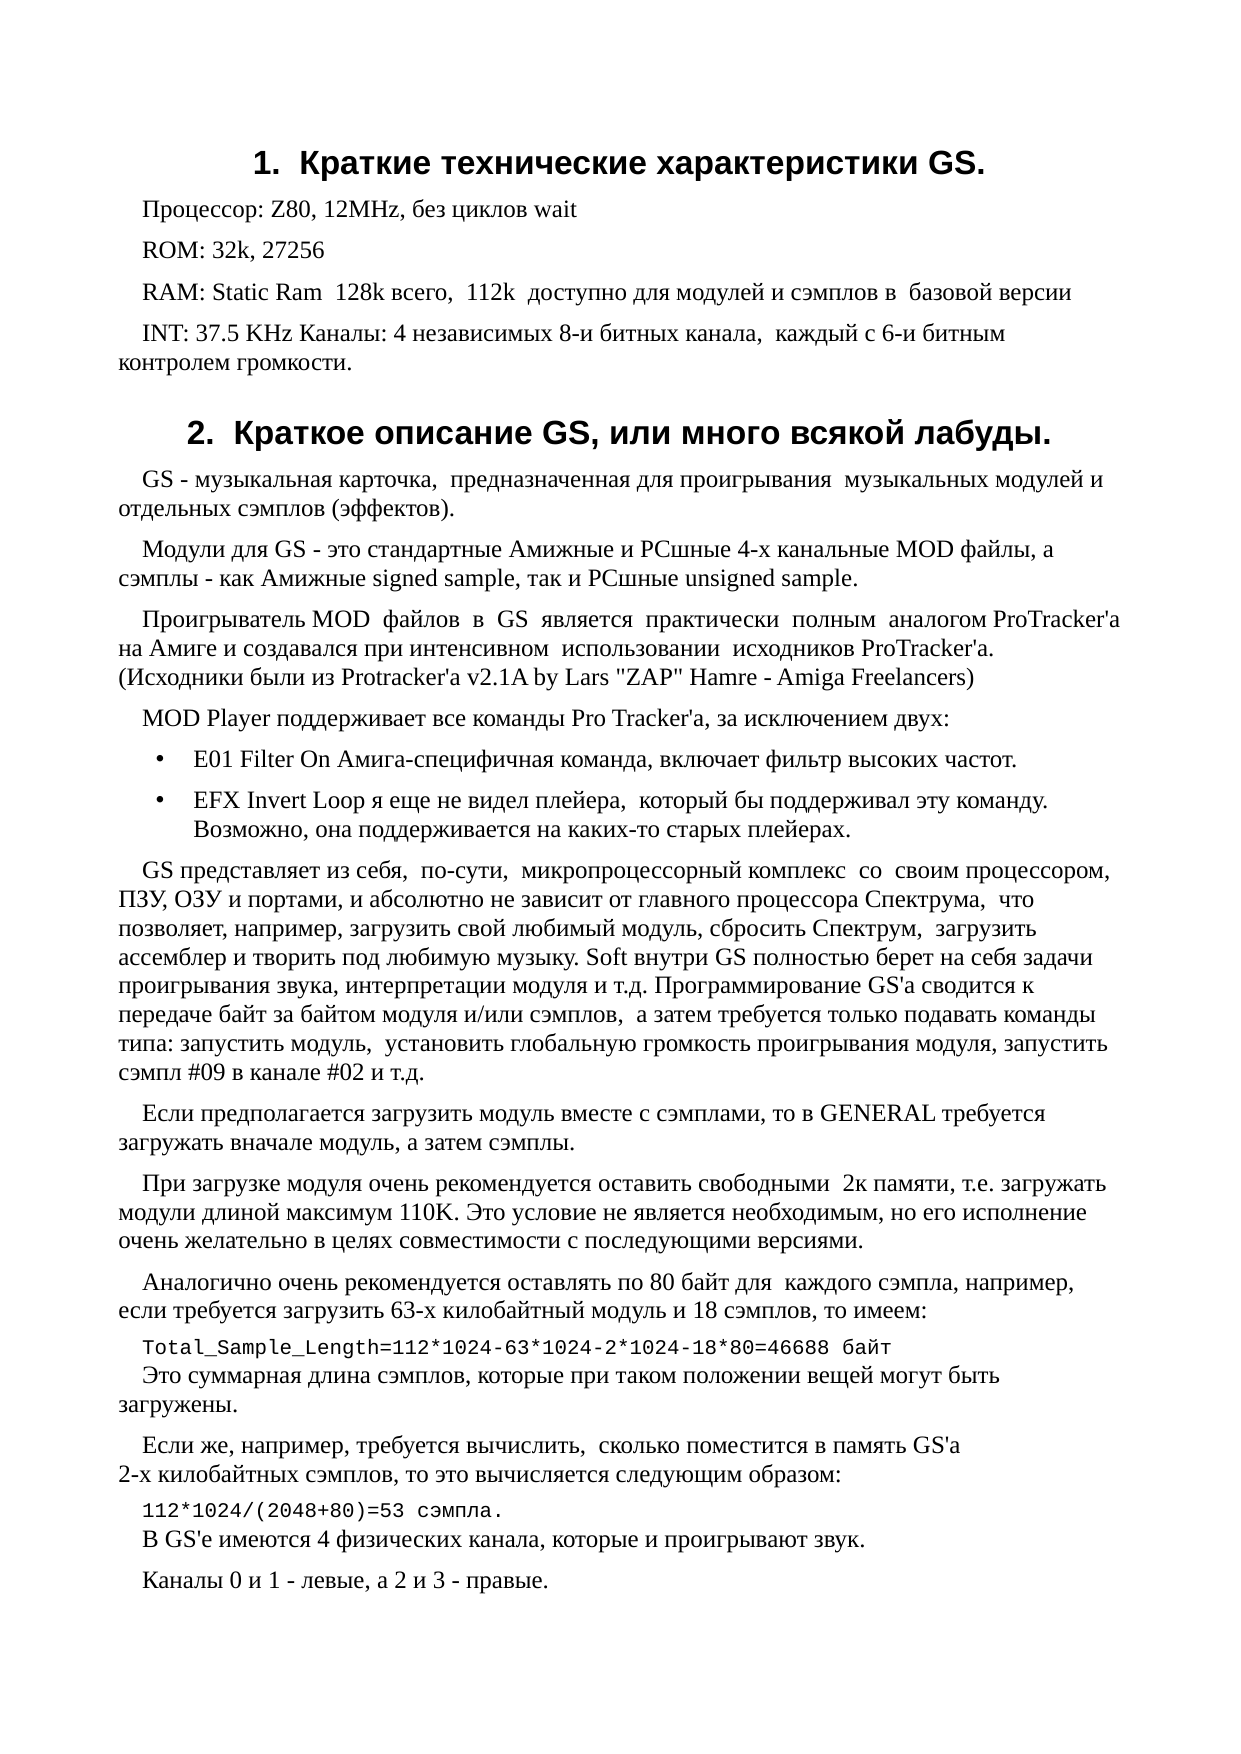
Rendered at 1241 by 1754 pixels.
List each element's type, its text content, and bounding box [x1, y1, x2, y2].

text Каналы 0 и 1 - левые, а 2 и 3 - правые. [118, 1565, 1122, 1594]
text В GS'е имеются 4 физических канала, которые и проигрывают звук. [118, 1524, 1122, 1553]
text Если предполагается загрузить модуль вместе с сэмплами, то в GENERAL требуется загружать вначале модуль, а затем сэмплы. [118, 1098, 1122, 1155]
text Проигрыватель MOD файлов в GS является практически полным аналогом ProTracker'а на Амиге и создавался при интенсивном использовании исходников ProTracker'a. (Исходники были из Protracker'а v2.1A by Lars "ZAP" Hamre - Amiga Freelancers) [118, 604, 1122, 690]
text GS представляет из себя, по-сути, микропроцессорный комплекс со своим процессором, ПЗУ, ОЗУ и портами, и абсолютно не зависит от главного процессора Спектрума, что позволяет, например, загрузить свой любимый модуль, сбросить Спектрум, загрузить ассемблер и творить под любимую музыку. Soft внутри GS полностью берет на себя задачи проигрывания звука, интерпретации модуля и т.д. Программирование GS'а сводится к передаче байт за байтом модуля и/или сэмплов, а затем требуется только подавать команды типа: запустить модуль, установить глобальную громкость проигрывания модуля, запустить сэмпл #09 в канале #02 и т.д. [118, 855, 1122, 1085]
text Если же, например, требуется вычислить, сколько поместится в память GS'а 2‑х килобайтных сэмплов, то это вычисляется следующим образом: [118, 1430, 1122, 1488]
text GS - музыкальная карточка, предназначенная для проигрывания музыкальных модулей и отдельных сэмплов (эффектов). [118, 464, 1122, 522]
text При загрузке модуля очень рекомендуется оставить свободными 2к памяти, т.е. загружать модули длиной максимум 110K. Это условие не является необходимым, но его исполнение очень желательно в целях совместимости с последующими версиями. [118, 1168, 1122, 1254]
text 112*1024/(2048+80)=53 сэмпла. [118, 1500, 1122, 1524]
text Это суммарная длина сэмплов, которые при таком положении вещей могут быть загружены. [118, 1360, 1122, 1418]
subtitle Краткое описание GS, или много всякой лабуды. [117, 413, 1122, 452]
text INT: 37.5 KHz Каналы: 4 независимых 8-и битных канала, каждый с 6-и битным контролем громкости. [118, 318, 1122, 376]
list EFX Invert Loop я еще не видел плейера, который бы поддерживал эту команду. Возможно, она поддерживается на каких-то старых плейерах. [156, 785, 1122, 843]
text RAM: Static Ram 128k всего, 112k доступно для модулей и сэмплов в базовой версии [118, 277, 1122, 306]
text ROM: 32k, 27256 [118, 236, 1122, 264]
text Аналогично очень рекомендуется оставлять по 80 байт для каждого сэмпла, например, если требуется загрузить 63-х килобайтный модуль и 18 сэмплов, то имеем: [118, 1267, 1122, 1324]
text Total_Sample_Length=112*1024-63*1024-2*1024-18*80=46688 байт [118, 1337, 1122, 1360]
list Е01 Filter On Амига-специфичная команда, включает фильтр высоких частот. [156, 744, 1122, 773]
text MOD Player поддерживает все команды Pro Tracker'а, за исключением двух: [118, 703, 1122, 732]
text Процессор: Z80, 12MHz, без циклов wait [118, 194, 1122, 223]
text Модули для GS - это стандартные Амижные и PCшные 4-х канальные MOD файлы, а сэмплы - как Амижные signed sample, так и PCшные unsigned sample. [118, 534, 1122, 592]
subtitle Краткие технические характеристики GS. [117, 143, 1122, 182]
